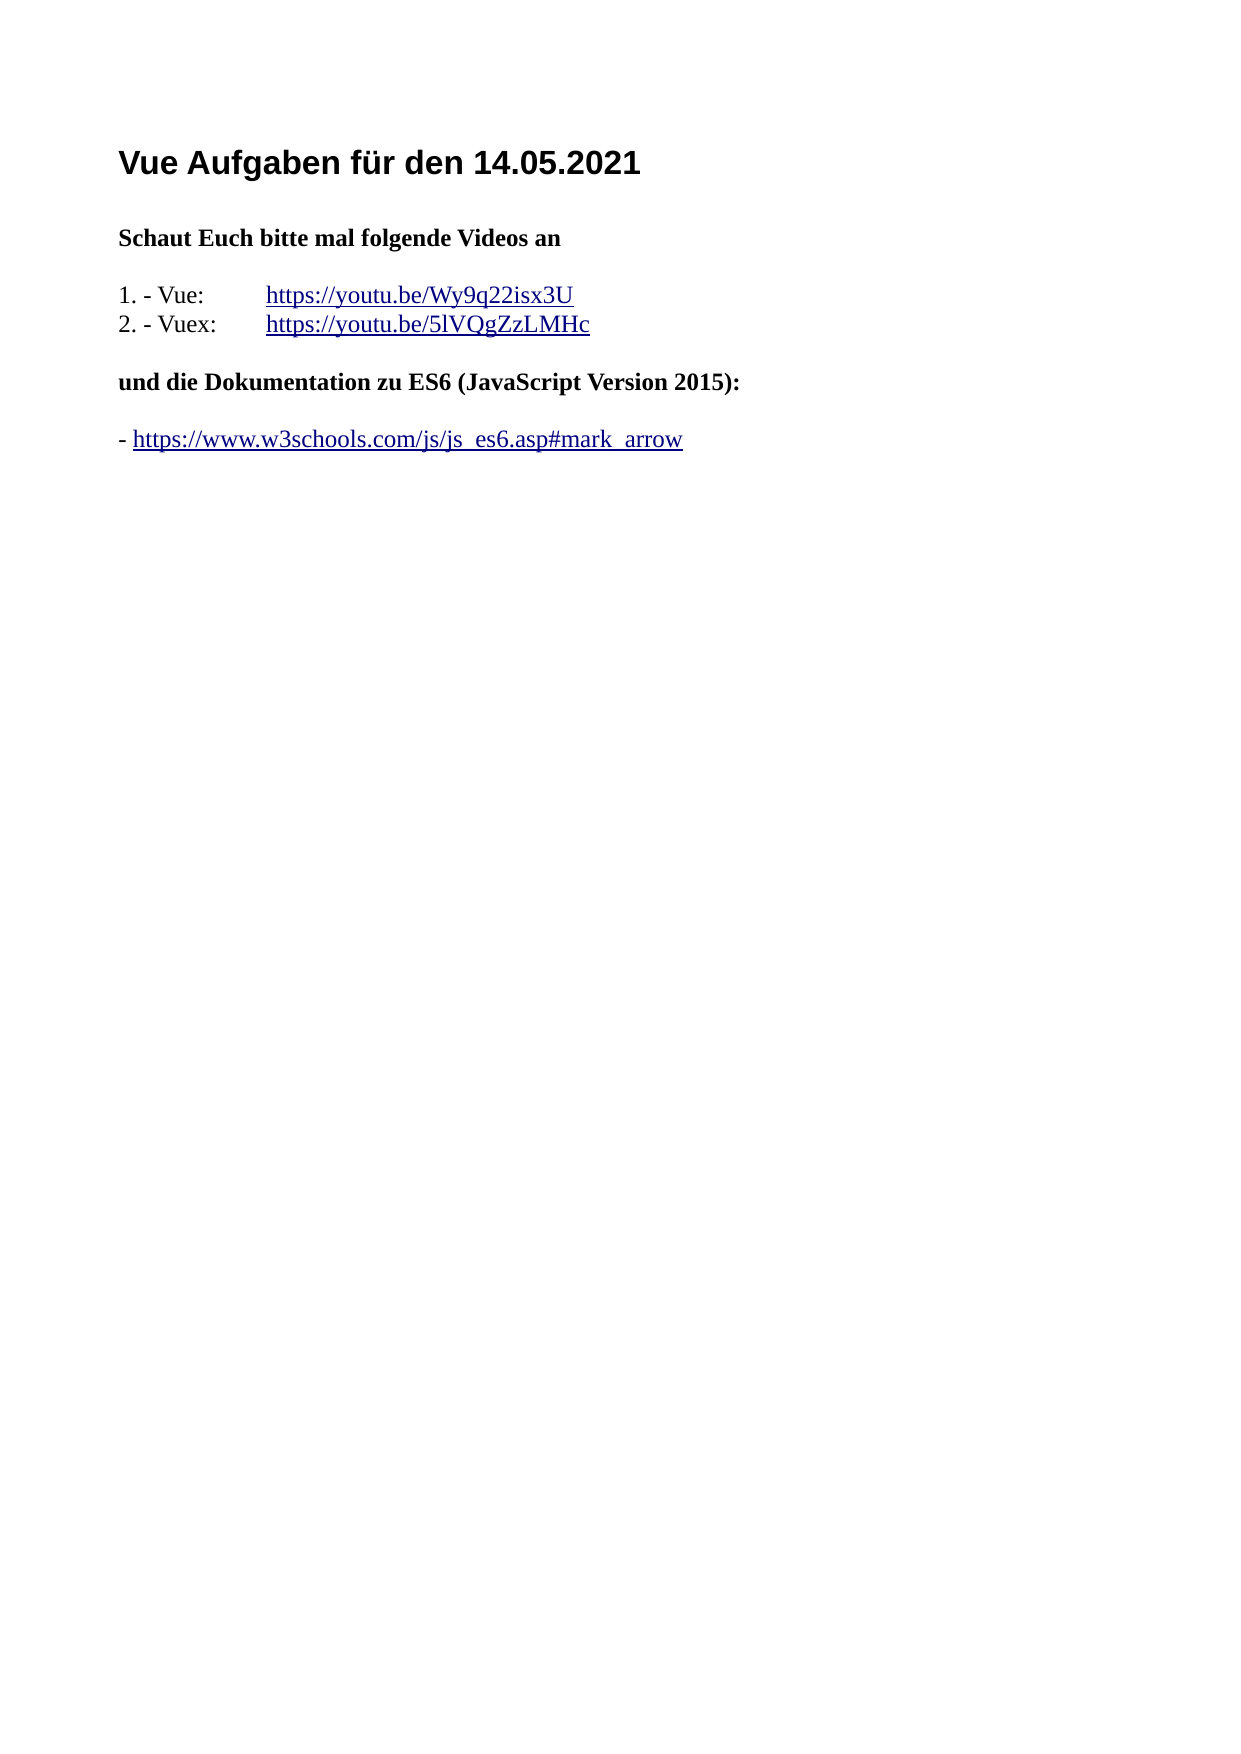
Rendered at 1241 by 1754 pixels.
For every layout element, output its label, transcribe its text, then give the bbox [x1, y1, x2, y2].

text 2. - Vuex: https://youtu.be/5lVQgZzLMHc [118, 309, 1122, 338]
text Schaut Euch bitte mal folgende Videos an [118, 223, 1122, 252]
text 1. - Vue: https://youtu.be/Wy9q22isx3U [118, 281, 1122, 309]
text und die Dokumentation zu ES6 (JavaScript Version 2015): [118, 367, 1122, 396]
subtitle Vue Aufgaben für den 14.05.2021 [118, 143, 1122, 182]
text - https://www.w3schools.com/js/js_es6.asp#mark_arrow [118, 424, 1122, 453]
